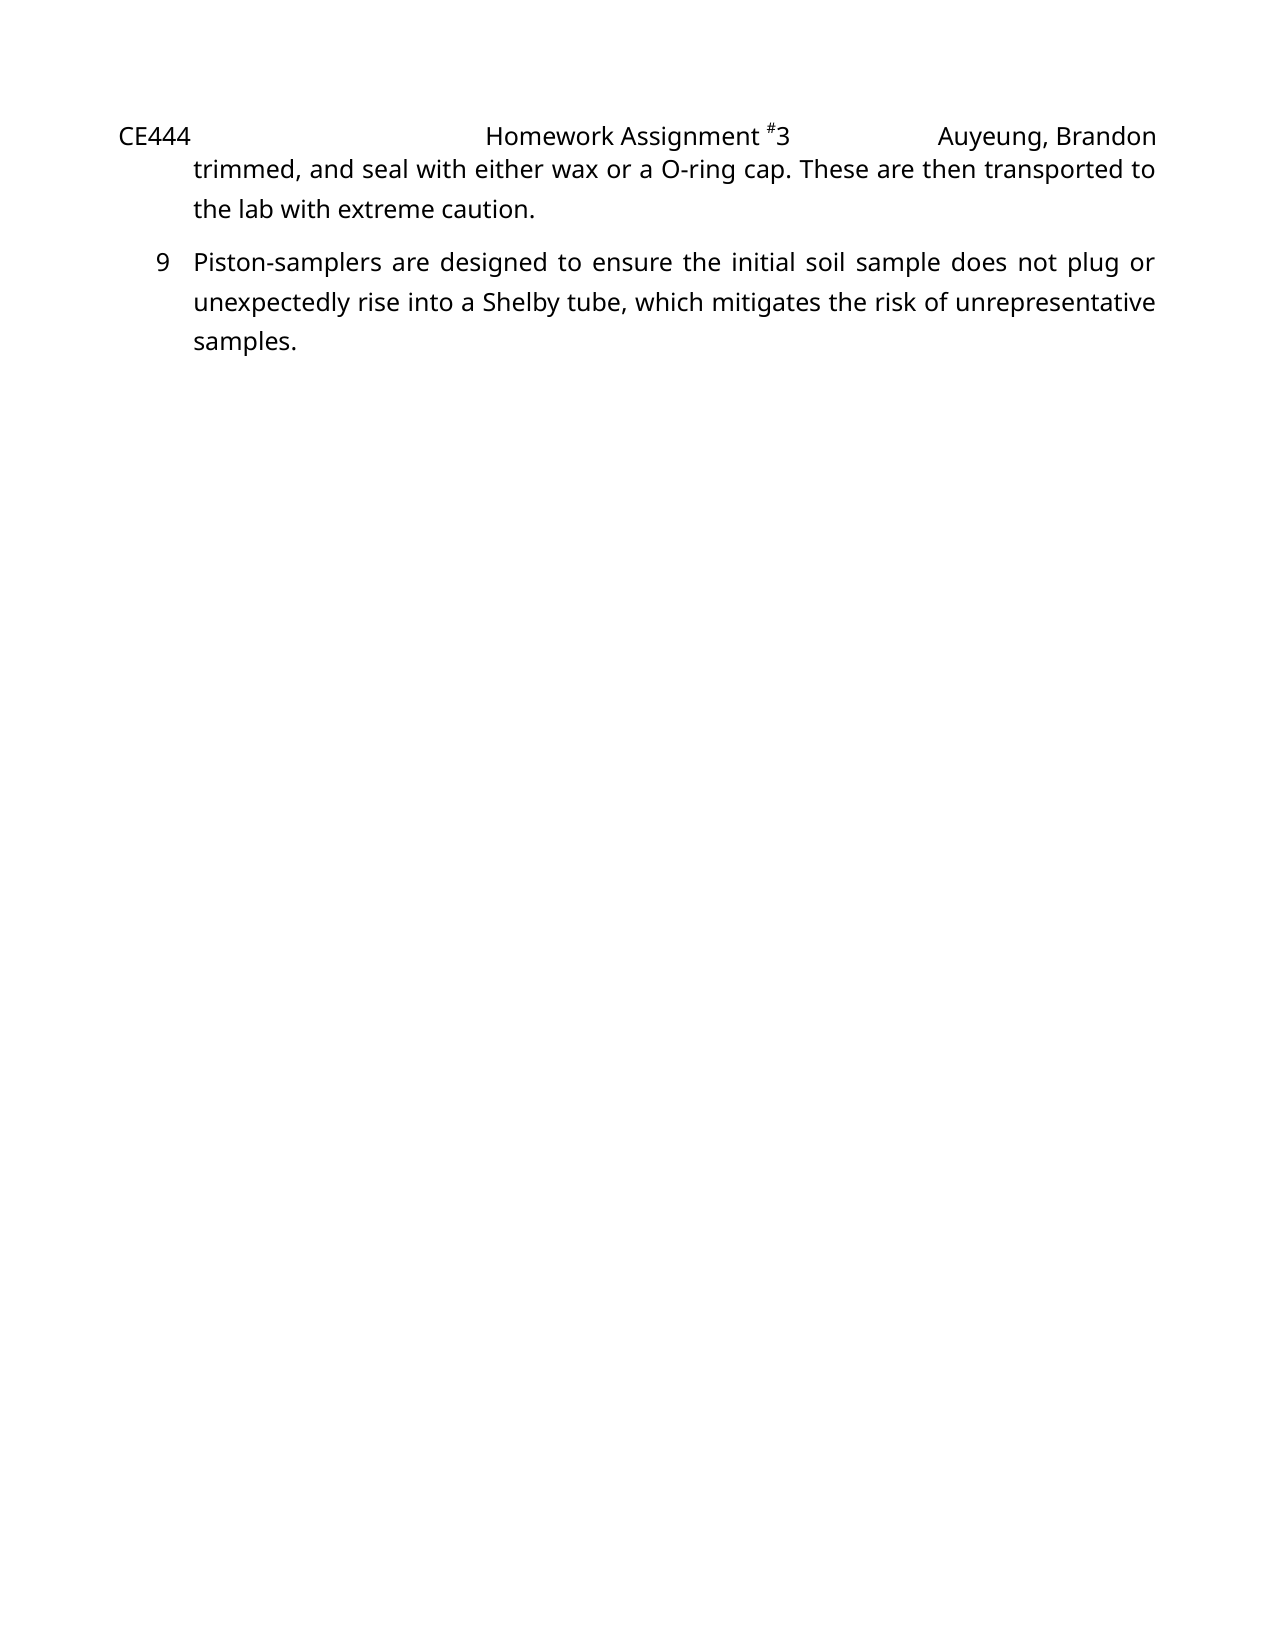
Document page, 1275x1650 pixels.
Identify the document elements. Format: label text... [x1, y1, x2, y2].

list trimmed, and seal with either wax or a O-ring cap. These are then transported to the lab with extreme caution. [156, 152, 1157, 225]
list Piston-samplers are designed to ensure the initial soil sample does not plug or unexpectedly rise into a Shelby tube, which mitigates the risk of unrepresentative samples. [156, 245, 1157, 357]
